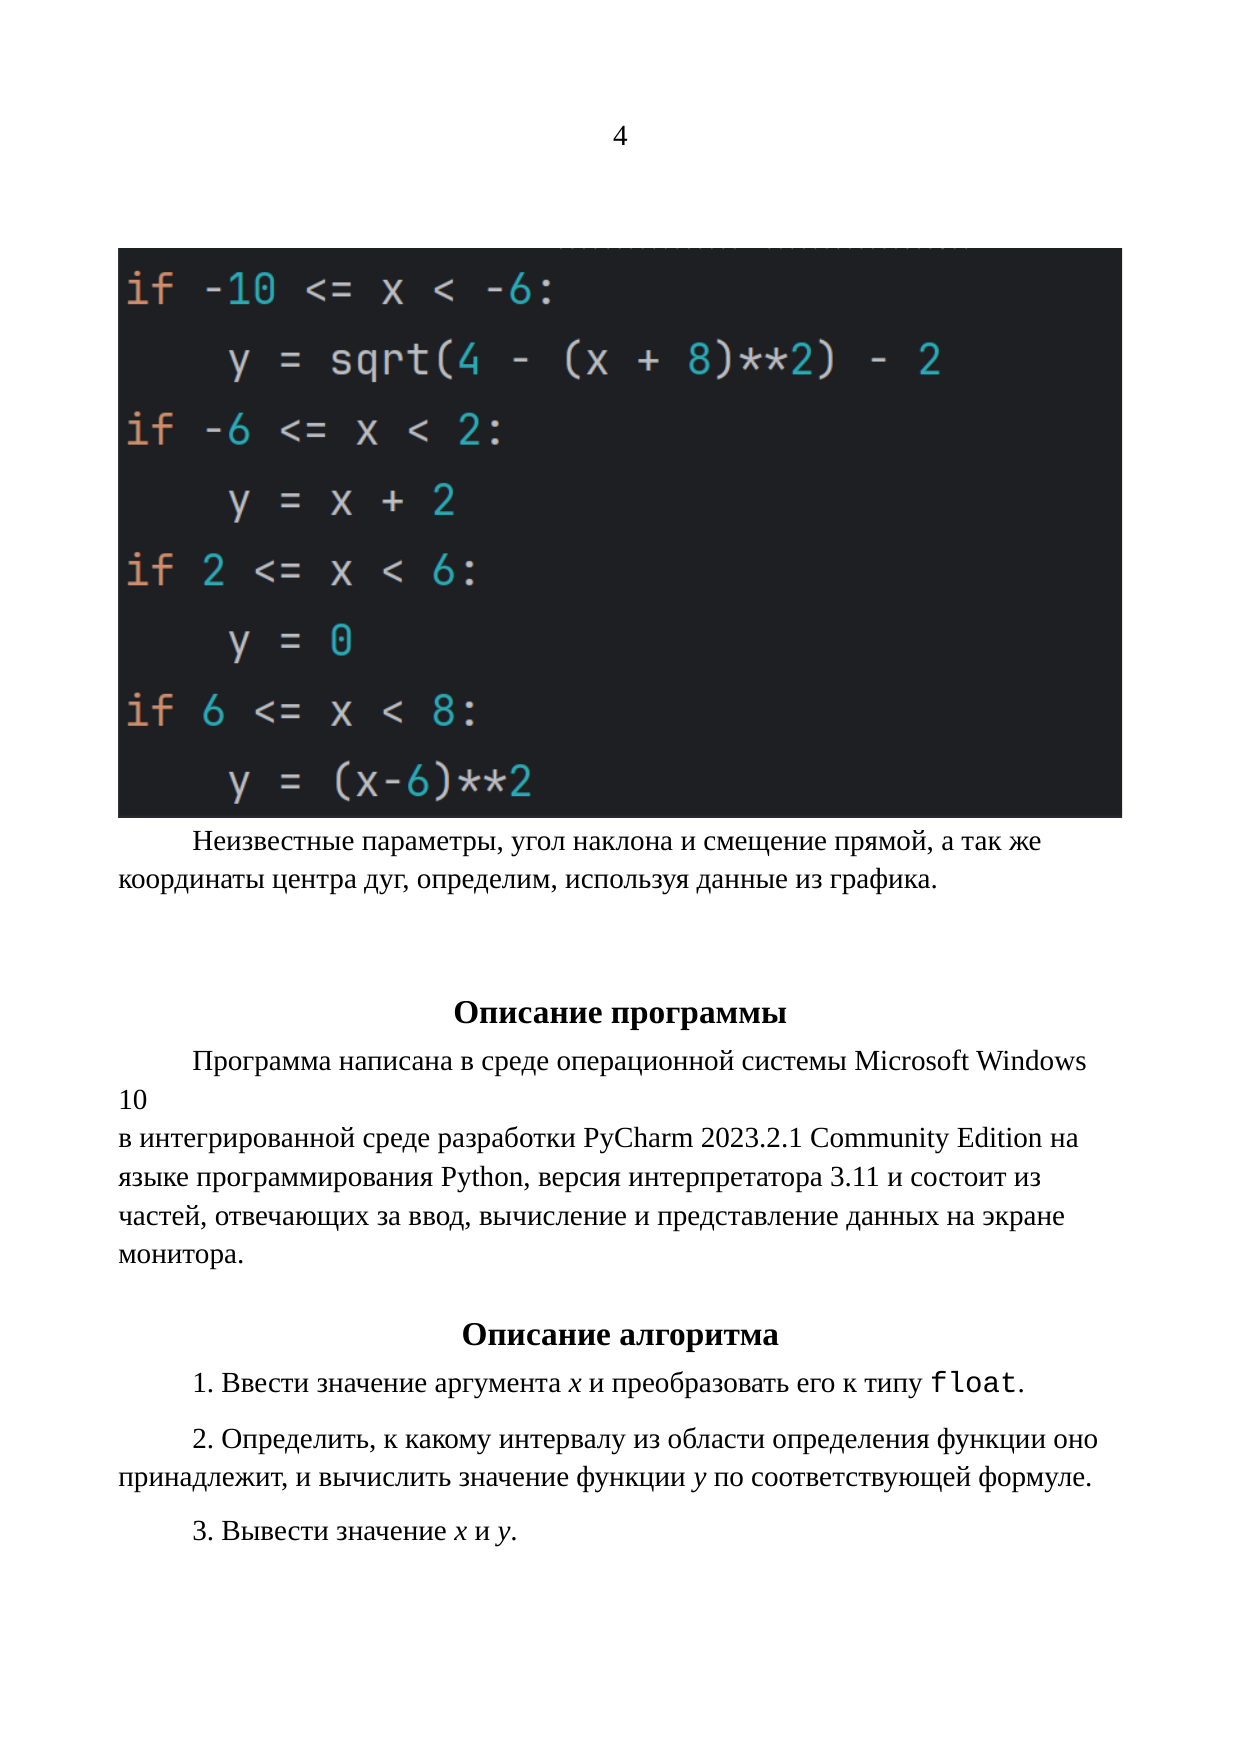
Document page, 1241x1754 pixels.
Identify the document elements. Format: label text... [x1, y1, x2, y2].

text Неизвестные параметры, угол наклона и смещение прямой, а так же координаты центра дуг, определим, используя данные из графика. [118, 818, 1122, 895]
picture [118, 248, 1123, 818]
subtitle Описание программы [118, 993, 1122, 1031]
subtitle Описание алгоритма [118, 1314, 1122, 1353]
list Определить, к какому интервалу из области определения функции оно принадлежит, и вычислить значение функции y по соответствующей формуле. [118, 1421, 1122, 1493]
list Ввести значение аргумента x и преобразовать его к типу float. [118, 1365, 1122, 1401]
list Вывести значение x и y. [118, 1513, 1122, 1546]
text Программа написана в среде операционной системы Microsoft Windows 10 в интегрированной среде разработки PyCharm 2023.2.1 Community Edition на языке программирования Python, версия интерпретатора 3.11 и состоит из частей, отвечающих за ввод, вычисление и представление данных на экране монитора. [118, 1043, 1122, 1270]
